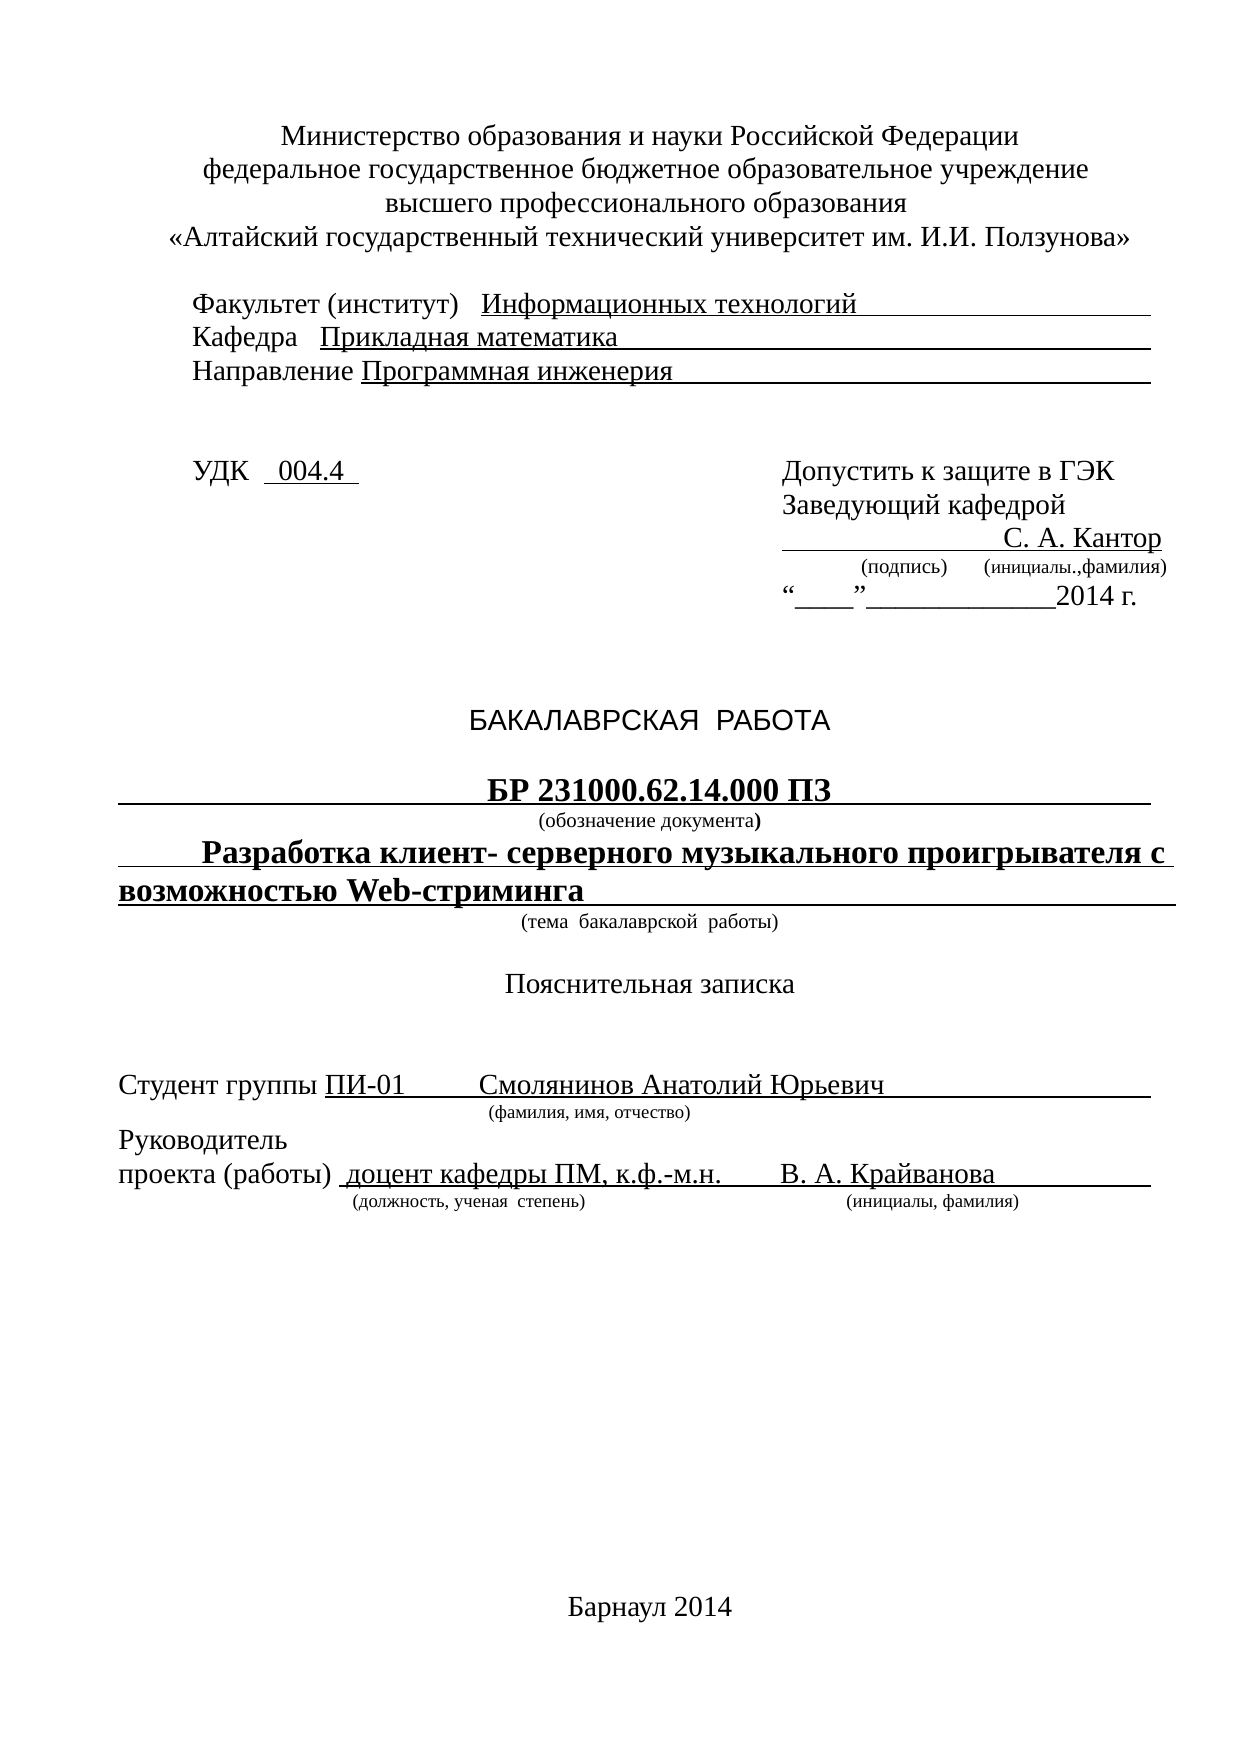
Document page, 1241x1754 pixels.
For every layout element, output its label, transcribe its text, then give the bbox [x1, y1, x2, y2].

text Факультет (институт) Информационных технологий [118, 286, 1181, 319]
text (обозначение документа) [118, 808, 1181, 832]
text Руководитель [118, 1122, 1181, 1156]
text «Алтайский государственный технический университет им. И.И. Ползунова» [118, 219, 1181, 252]
text Кафедра Прикладная математика [118, 319, 1181, 353]
text (фамилия, имя, отчество) [118, 1101, 1181, 1122]
text Министерство образования и науки Российской Федерации [118, 118, 1181, 152]
text Студент группы ПИ-01 Смолянинов Анатолий Юрьевич [118, 1067, 1181, 1101]
text высшего профессионального образования [118, 185, 1181, 219]
text “____”_____________2014 г. [118, 578, 1181, 612]
text Разработка клиент- серверного музыкального проигрывателя с возможностью Web-стриминга [118, 832, 1181, 909]
text С. А. Кантор [708, 521, 1181, 554]
text Пояснительная записка [118, 967, 1181, 1000]
text УДК 004.4 Допустить к защите в ГЭК [118, 453, 1181, 487]
text (тема бакалаврской работы) [118, 909, 1181, 933]
text федеральное государственное бюджетное образовательное учреждение [118, 152, 1181, 185]
text Барнаул 2014 [118, 1589, 1181, 1623]
text проекта (работы) доцент кафедры ПМ, к.ф.-м.н. В. А. Крайванова [118, 1156, 1181, 1189]
text (должность, ученая степень) (инициалы, фамилия) [118, 1189, 1181, 1211]
text Заведующий кафедрой [118, 487, 1181, 521]
text БАКАЛАВРСКАЯ РАБОТА [118, 703, 1181, 736]
text (подпись) (инициалы.,фамилия) [118, 554, 1181, 578]
text Направление Программная инженерия [118, 353, 1181, 386]
text БР 231000.62.14.000 ПЗ [118, 770, 1181, 808]
